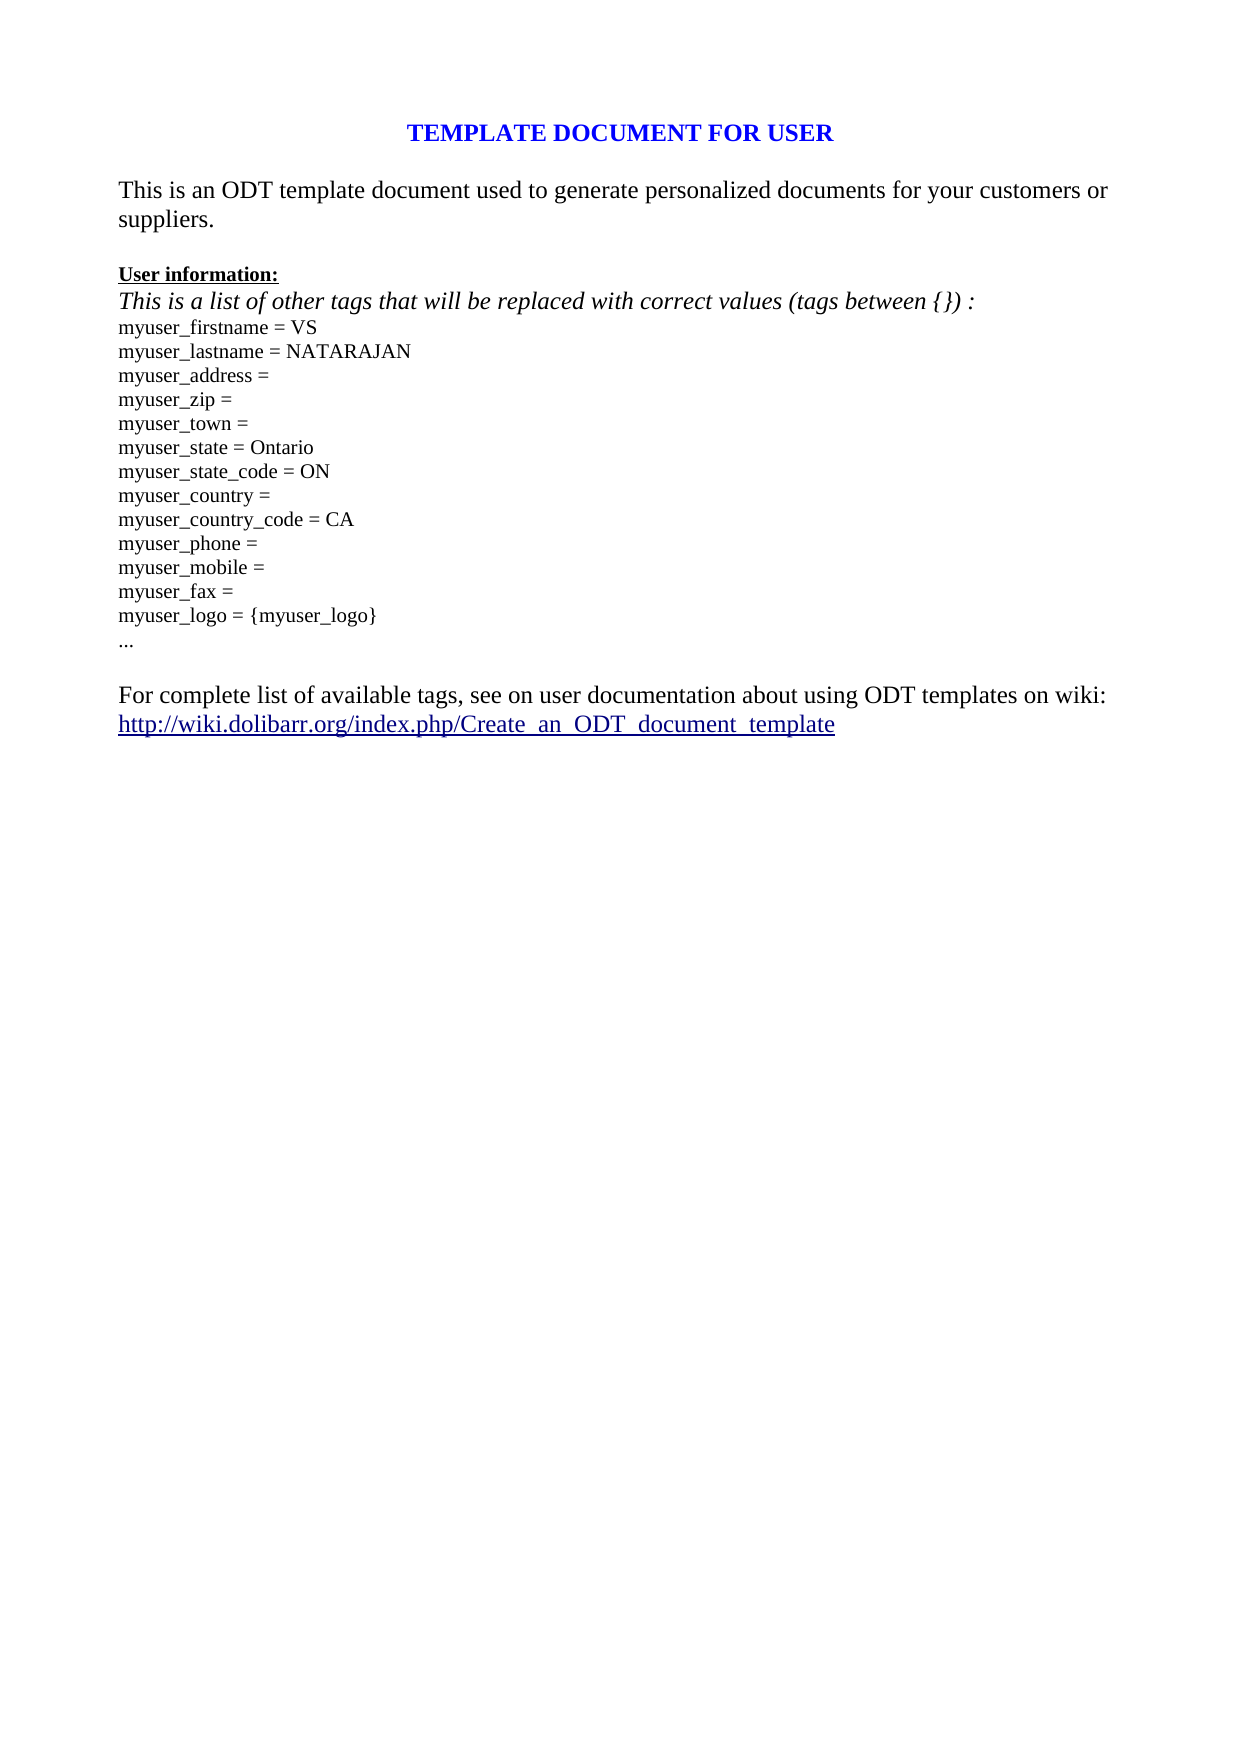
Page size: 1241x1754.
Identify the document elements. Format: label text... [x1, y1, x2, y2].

text myuser_mobile = [118, 555, 1122, 579]
text myuser_state = Ontario [118, 435, 1122, 459]
text myuser_firstname = VS [118, 315, 1122, 339]
text myuser_address = [118, 363, 1122, 387]
text For complete list of available tags, see on user documentation about using ODT templates on wiki: [118, 680, 1122, 709]
text myuser_country_code = CA [118, 507, 1122, 531]
text TEMPLATE DOCUMENT FOR USER [118, 118, 1122, 147]
text myuser_country = [118, 483, 1122, 507]
text This is an ODT template document used to generate personalized documents for your customers or suppliers. [118, 176, 1122, 233]
text http://wiki.dolibarr.org/index.php/Create_an_ODT_document_template [118, 709, 1122, 738]
text myuser_fax = [118, 579, 1122, 603]
text myuser_zip = [118, 387, 1122, 411]
text This is a list of other tags that will be replaced with correct values (tags between {}) : [118, 286, 1122, 315]
text myuser_town = [118, 411, 1122, 435]
text ... [118, 627, 1122, 652]
text User information: [118, 262, 1122, 286]
text myuser_phone = [118, 531, 1122, 555]
text myuser_state_code = ON [118, 459, 1122, 483]
text myuser_lastname = NATARAJAN [118, 339, 1122, 363]
text myuser_logo = {myuser_logo} [118, 603, 1122, 627]
